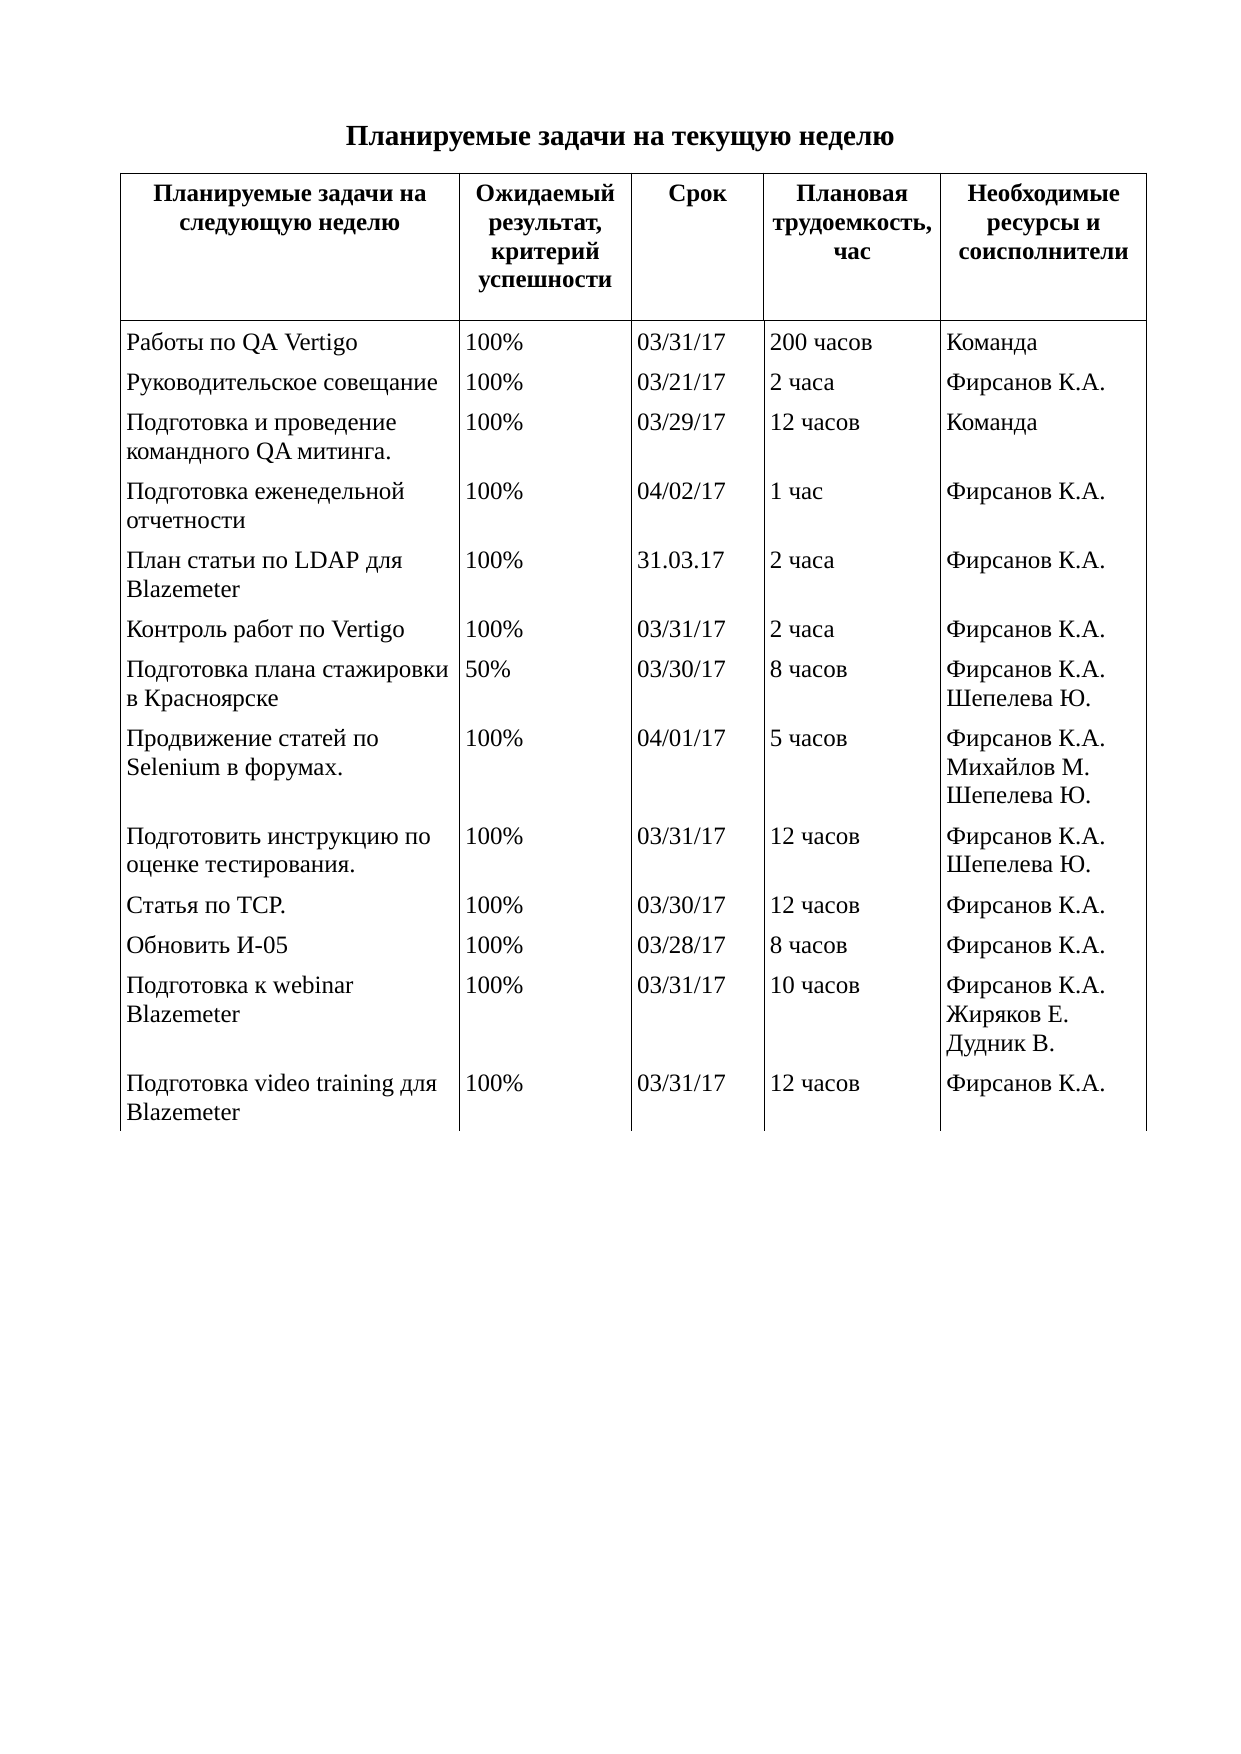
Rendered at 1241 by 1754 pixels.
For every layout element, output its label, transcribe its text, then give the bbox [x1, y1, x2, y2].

table_cell 100% [460, 718, 631, 815]
table_cell 28.03.17 [632, 924, 764, 964]
table_cell Подготовка и проведение командного QA митинга. [121, 401, 459, 470]
table_cell 31.03.17 [632, 539, 764, 608]
table_cell 5 часов [765, 718, 940, 815]
table_cell 21.03.17 [632, 361, 764, 401]
table_cell 12 часов [765, 884, 940, 924]
table_cell Руководительское совещание [121, 361, 459, 401]
table_cell 2 часа [765, 608, 940, 648]
table_cell 100% [460, 321, 631, 361]
table_cell 100% [460, 924, 631, 964]
table_cell 100% [460, 884, 631, 924]
table_header Ожидаемый результат, критерий успешности [460, 174, 631, 320]
table_cell 31.03.17 [632, 321, 764, 361]
table_cell 100% [460, 401, 631, 470]
table_header Необходимые ресурсы и соисполнители [941, 174, 1146, 320]
table_cell Подготовка плана стажировки в Красноярске [121, 649, 459, 717]
table_cell 8 часов [765, 649, 940, 717]
table_header Планируемые задачи на следующую неделю [121, 174, 459, 320]
table_cell Фирсанов К.А. [941, 539, 1146, 608]
table_cell Фирсанов К.А. Жиряков Е. Дудник В. [941, 965, 1146, 1062]
table_cell Подготовка еженедельной отчетности [121, 470, 459, 539]
table_cell 2 часа [765, 361, 940, 401]
table_cell 31.03.17 [632, 815, 764, 884]
table_cell План статьи по LDAP для Blazemeter [121, 539, 459, 608]
table_cell Обновить И-05 [121, 924, 459, 964]
table_cell Фирсанов К.А. Шепелева Ю. [941, 649, 1146, 717]
table_cell Команда [941, 321, 1146, 361]
table_cell 2 часа [765, 539, 940, 608]
table_cell 8 часов [765, 924, 940, 964]
table_cell 31.03.17 [632, 1062, 764, 1131]
table_header Плановая трудоемкость, час [764, 174, 940, 320]
table_cell Контроль работ по Vertigo [121, 608, 459, 648]
table_cell Команда [941, 401, 1146, 470]
table_cell 31.03.17 [632, 965, 764, 1062]
table_cell 12 часов [765, 815, 940, 884]
table_cell Фирсанов К.А. [941, 470, 1146, 539]
table_cell Фирсанов К.А. [941, 361, 1146, 401]
table_cell 100% [460, 815, 631, 884]
table_header Срок [632, 174, 763, 320]
table_cell 31.03.17 [632, 608, 764, 648]
table_cell 200 часов [765, 321, 940, 361]
table_cell Фирсанов К.А. [941, 608, 1146, 648]
table_cell Продвижение статей по Selenium в форумах. [121, 718, 459, 815]
table_cell 29.03.17 [632, 401, 764, 470]
table_cell 100% [460, 361, 631, 401]
table_cell 12 часов [765, 1062, 940, 1131]
table_cell Фирсанов К.А. [941, 884, 1146, 924]
table_cell Фирсанов К.А. [941, 924, 1146, 964]
table_cell Подготовка video training для Blazemeter [121, 1062, 459, 1131]
table_cell 30.03.17 [632, 884, 764, 924]
table_cell 100% [460, 1062, 631, 1131]
table_cell 02.04.17 [632, 470, 764, 539]
table_cell 100% [460, 608, 631, 648]
table_cell Работы по QA Vertigo [121, 321, 459, 361]
table_cell Подготовить инструкцию по оценке тестирования. [121, 815, 459, 884]
table_cell 01.04.17 [632, 718, 764, 815]
text Планируемые задачи на текущую неделю [118, 118, 1122, 152]
table_cell Фирсанов К.А. Шепелева Ю. [941, 815, 1146, 884]
table_cell Подготовка к webinar Blazemeter [121, 965, 459, 1062]
table_cell 100% [460, 965, 631, 1062]
table_cell Фирсанов К.А. [941, 1062, 1146, 1131]
table_cell 100% [460, 539, 631, 608]
table_cell 10 часов [765, 965, 940, 1062]
table_cell 12 часов [765, 401, 940, 470]
table_cell 30.03.17 [632, 649, 764, 717]
table_cell 100% [460, 470, 631, 539]
table_cell 1 час [765, 470, 940, 539]
table_cell Фирсанов К.А. Михайлов М. Шепелева Ю. [941, 718, 1146, 815]
table_cell Статья по TCP. [121, 884, 459, 924]
table_cell 50% [460, 649, 631, 717]
